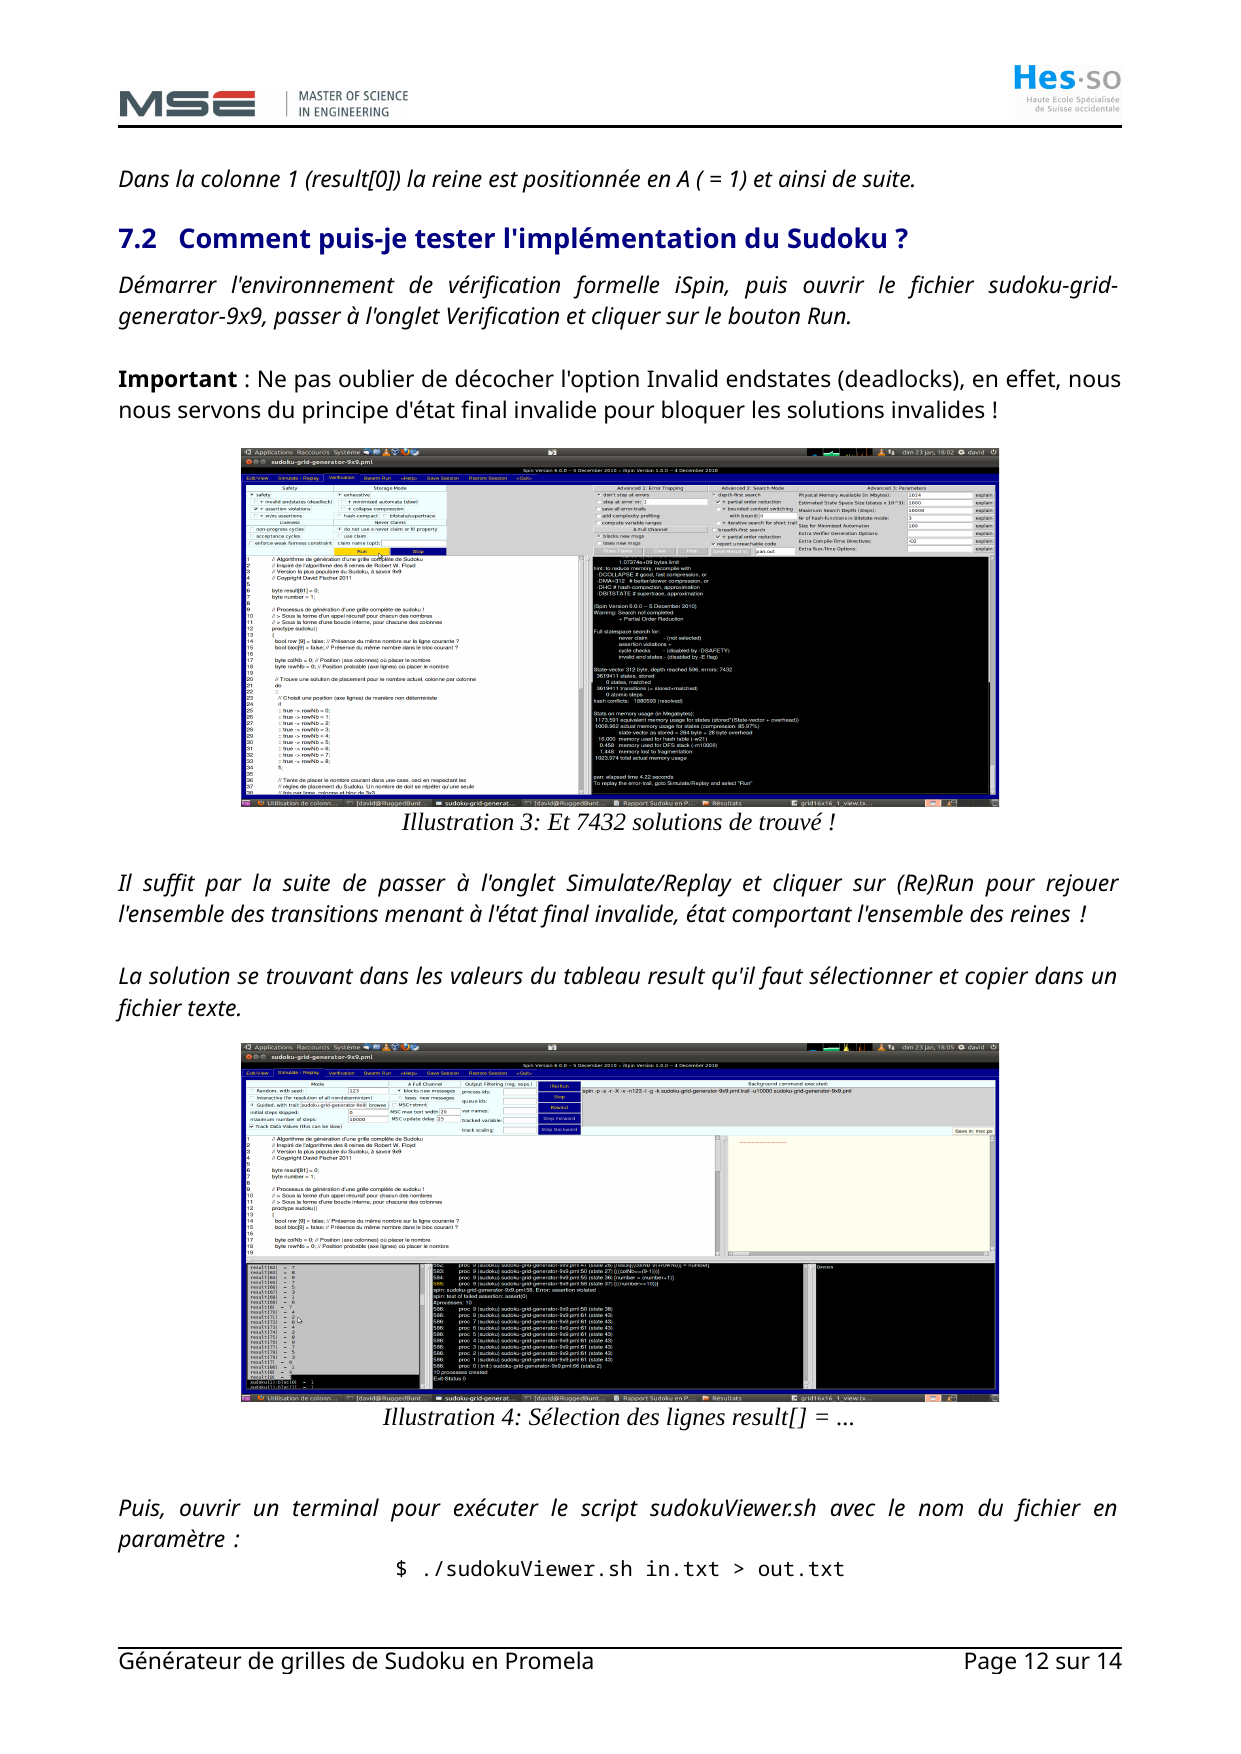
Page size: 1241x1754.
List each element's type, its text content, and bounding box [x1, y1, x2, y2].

picture [1014, 65, 1123, 121]
text Puis, ouvrir un terminal pour exécuter le script sudokuViewer.sh avec le nom du fichier en paramètre : [118, 1492, 1122, 1554]
text Il suffit par la suite de passer à l'onglet Simulate/Replay et cliquer sur (Re)Run pour rejouer l'ensemble des transitions menant à l'état final invalide, état comportant l'ensemble des reines ! [118, 867, 1122, 929]
text La solution se trouvant dans les valeurs du tableau result qu'il faut sélectionner et copier dans un fichier texte. [118, 960, 1122, 1023]
picture [241, 448, 1000, 807]
text Démarrer l'environnement de vérification formelle iSpin, puis ouvrir le fichier sudoku-grid-generator-9x9, passer à l'onglet Verification et cliquer sur le bouton Run. [118, 269, 1122, 331]
text $ ./sudokuViewer.sh in.txt > out.txt [118, 1554, 1122, 1582]
subtitle 7.2 Comment puis-je tester l'implémentation du Sudoku ? [118, 219, 1122, 256]
text Illustration 3: Et 7432 solutions de trouvé ! [118, 438, 1122, 835]
text [266, 1035, 974, 1043]
text Important : Ne pas oublier de décocher l'option Invalid endstates (deadlocks), en effet, nous nous servons du principe d'état final invalide pour bloquer les solutions invalides ! [118, 363, 1122, 425]
text Dans la colonne 1 (result[0]) la reine est positionnée en A ( = 1) et ainsi de suite. [118, 163, 1122, 194]
picture [118, 88, 409, 120]
picture [241, 1043, 1000, 1402]
text Illustration 4: Sélection des lignes result[] = ... [266, 1402, 974, 1430]
